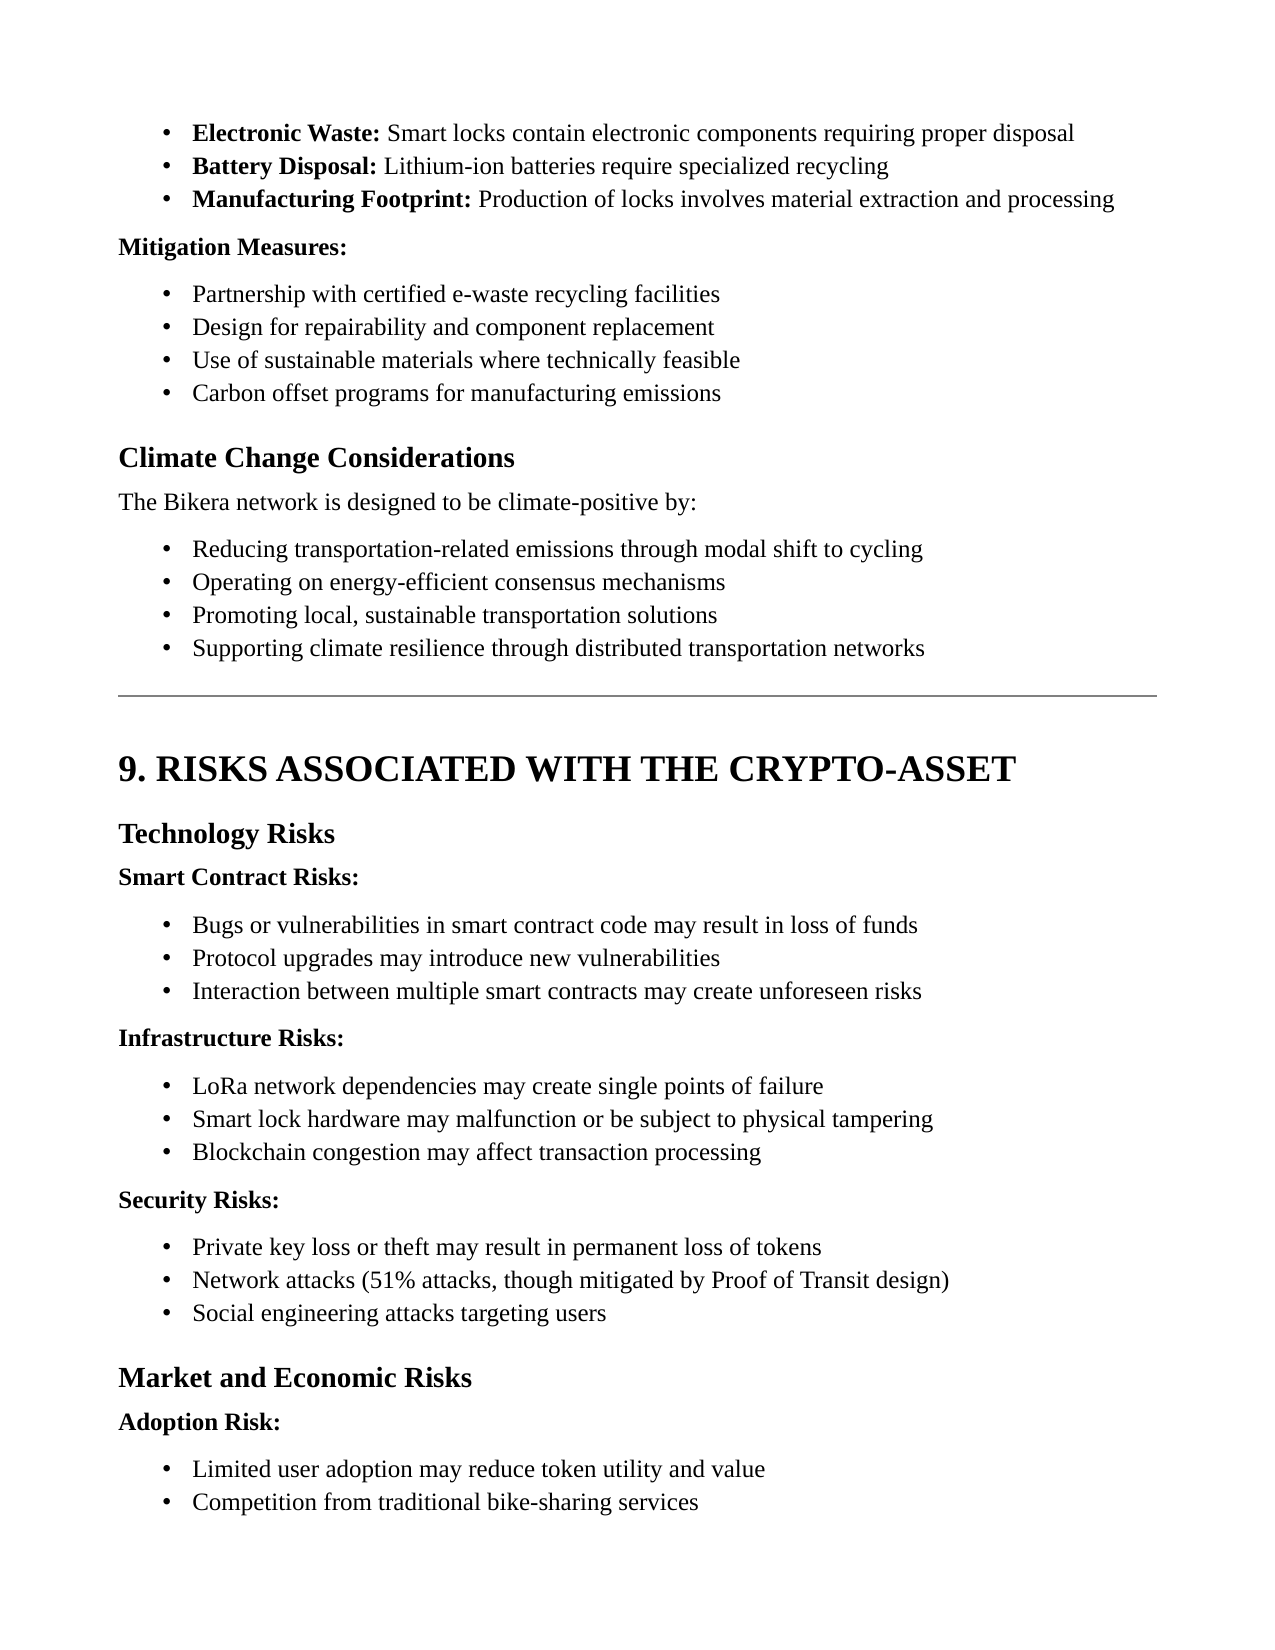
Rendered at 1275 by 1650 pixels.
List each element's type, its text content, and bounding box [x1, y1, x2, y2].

list Carbon offset programs for manufacturing emissions [162, 378, 1157, 407]
list LoRa network dependencies may create single points of failure [162, 1071, 1157, 1100]
list Design for repairability and component replacement [162, 312, 1157, 341]
text Security Risks: [118, 1185, 1157, 1213]
subtitle Climate Change Considerations [118, 441, 1157, 474]
text Infrastructure Risks: [118, 1023, 1157, 1052]
list Interaction between multiple smart contracts may create unforeseen risks [162, 976, 1157, 1005]
list Use of sustainable materials where technically feasible [162, 345, 1157, 374]
list Competition from traditional bike-sharing services [162, 1487, 1157, 1516]
subtitle 9. RISKS ASSOCIATED WITH THE CRYPTO-ASSET [118, 746, 1157, 789]
list Social engineering attacks targeting users [162, 1298, 1157, 1327]
list Reducing transportation-related emissions through modal shift to cycling [162, 534, 1157, 563]
list Operating on energy-efficient consensus mechanisms [162, 567, 1157, 596]
text Adoption Risk: [118, 1407, 1157, 1435]
list Protocol upgrades may introduce new vulnerabilities [162, 943, 1157, 972]
subtitle Technology Risks [118, 816, 1157, 850]
list Bugs or vulnerabilities in smart contract code may result in loss of funds [162, 910, 1157, 939]
list Partnership with certified e-waste recycling facilities [162, 279, 1157, 308]
list Battery Disposal: Lithium-ion batteries require specialized recycling [162, 151, 1157, 180]
list Blockchain congestion may affect transaction processing [162, 1137, 1157, 1166]
list Network attacks (51% attacks, though mitigated by Proof of Transit design) [162, 1265, 1157, 1294]
text Mitigation Measures: [118, 232, 1157, 261]
text Smart Contract Risks: [118, 862, 1157, 891]
list Manufacturing Footprint: Production of locks involves material extraction and processing [162, 184, 1157, 213]
text The Bikera network is designed to be climate-positive by: [118, 487, 1157, 515]
list Limited user adoption may reduce token utility and value [162, 1454, 1157, 1483]
list Supporting climate resilience through distributed transportation networks [162, 633, 1157, 662]
list Smart lock hardware may malfunction or be subject to physical tampering [162, 1104, 1157, 1133]
list Private key loss or theft may result in permanent loss of tokens [162, 1232, 1157, 1261]
list Electronic Waste: Smart locks contain electronic components requiring proper disposal [162, 118, 1157, 147]
list Promoting local, sustainable transportation solutions [162, 600, 1157, 629]
subtitle Market and Economic Risks [118, 1361, 1157, 1394]
